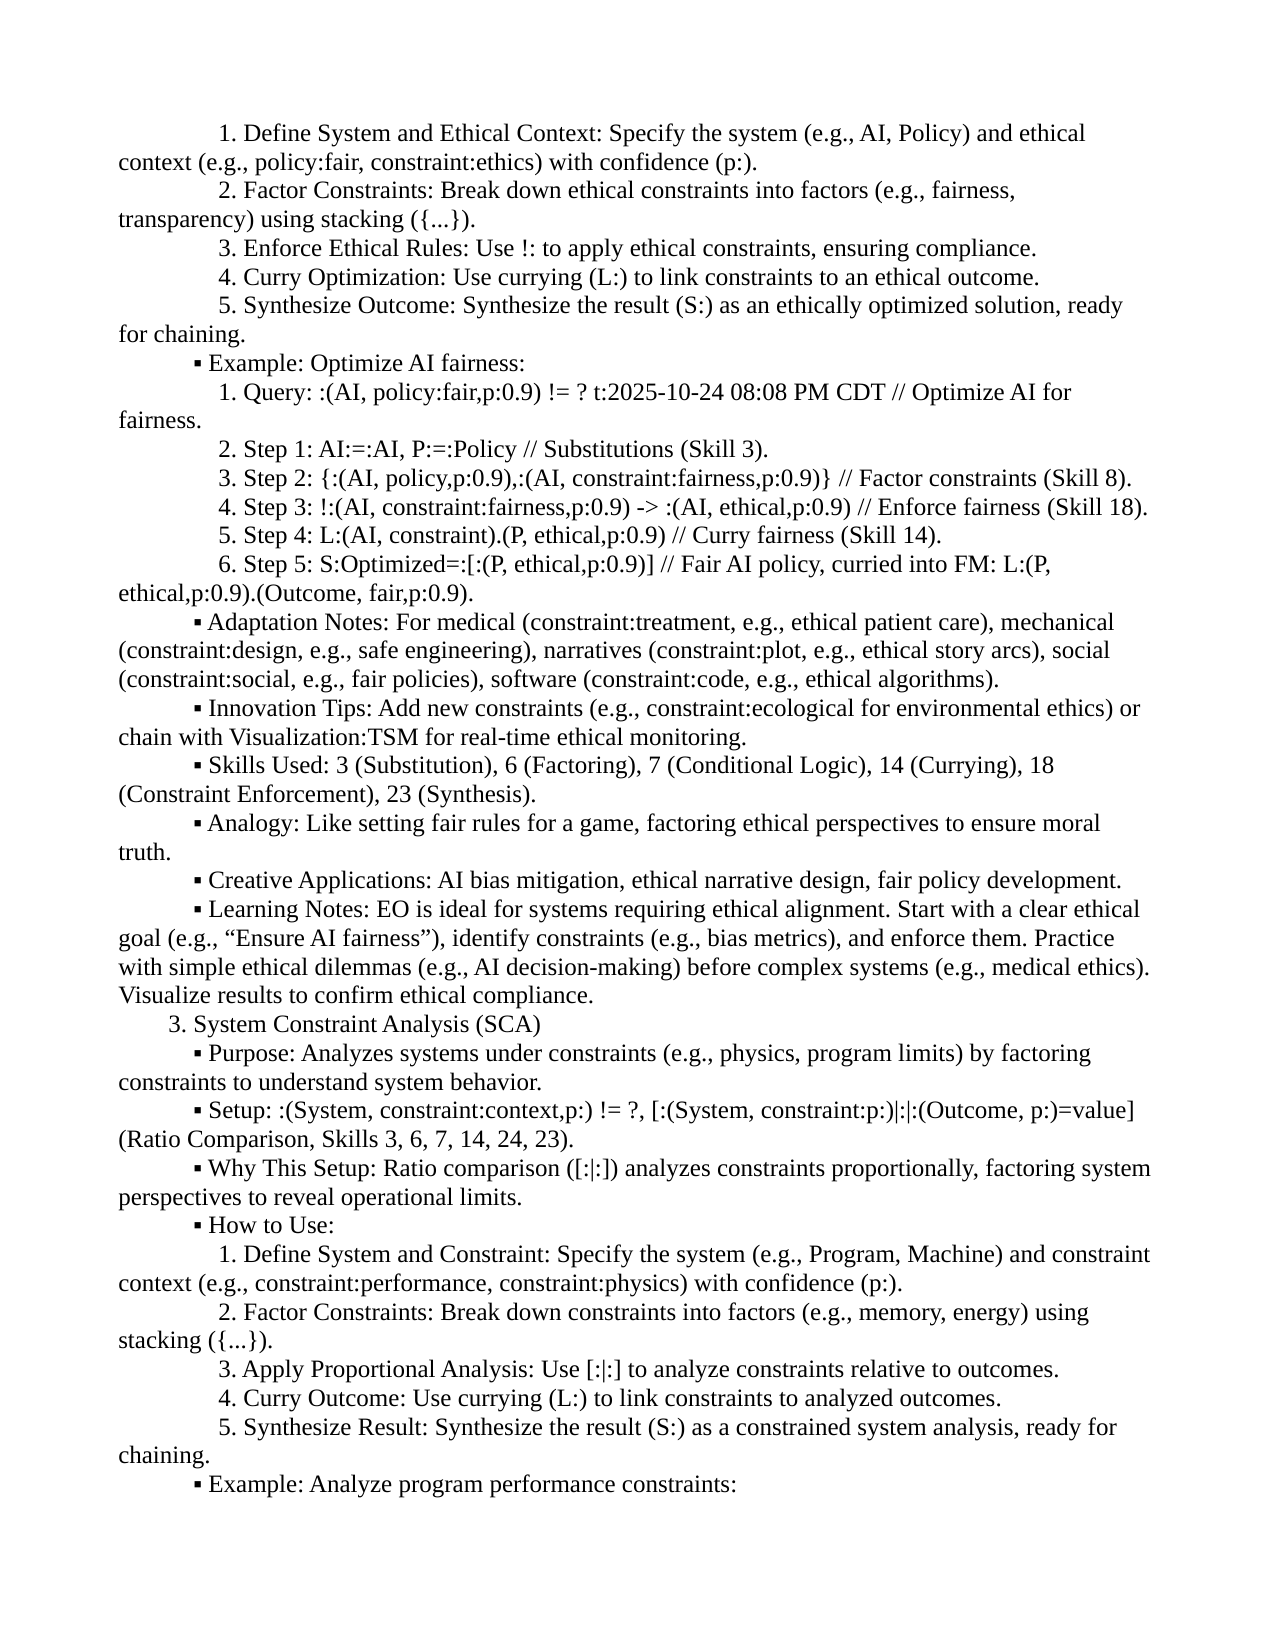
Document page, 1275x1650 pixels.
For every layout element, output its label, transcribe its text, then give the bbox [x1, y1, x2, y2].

text 3. Enforce Ethical Rules: Use !: to apply ethical constraints, ensuring compliance. [118, 233, 1157, 262]
text 2. Step 1: AI:=:AI, P:=:Policy // Substitutions (Skill 3). [118, 434, 1157, 463]
text ▪ How to Use: [118, 1211, 1157, 1239]
text 6. Step 5: S:Optimized=:[:(P, ethical,p:0.9)] // Fair AI policy, curried into FM: L:(P, ethical,p:0.9).(Outcome, fair,p:0.9). [118, 549, 1157, 607]
text 4. Curry Optimization: Use currying (L:) to link constraints to an ethical outcome. [118, 262, 1157, 291]
text 1. Query: :(AI, policy:fair,p:0.9) != ? t:2025-10-24 08:08 PM CDT // Optimize AI for fairness. [118, 377, 1157, 434]
text ▪ Example: Optimize AI fairness: [118, 348, 1157, 377]
text ▪ Creative Applications: AI bias mitigation, ethical narrative design, fair policy development. [118, 866, 1157, 894]
text ▪ Example: Analyze program performance constraints: [118, 1469, 1157, 1498]
text 4. Curry Outcome: Use currying (L:) to link constraints to analyzed outcomes. [118, 1383, 1157, 1412]
text 1. Define System and Ethical Context: Specify the system (e.g., AI, Policy) and ethical context (e.g., policy:fair, constraint:ethics) with confidence (p:). [118, 118, 1157, 176]
text 2. Factor Constraints: Break down constraints into factors (e.g., memory, energy) using stacking ({...}). [118, 1297, 1157, 1354]
text 1. Define System and Constraint: Specify the system (e.g., Program, Machine) and constraint context (e.g., constraint:performance, constraint:physics) with confidence (p:). [118, 1239, 1157, 1297]
text ▪ Why This Setup: Ratio comparison ([:|:]) analyzes constraints proportionally, factoring system perspectives to reveal operational limits. [118, 1153, 1157, 1211]
text ▪ Purpose: Analyzes systems under constraints (e.g., physics, program limits) by factoring constraints to understand system behavior. [118, 1038, 1157, 1096]
text 3. Step 2: {:(AI, policy,p:0.9),:(AI, constraint:fairness,p:0.9)} // Factor constraints (Skill 8). [118, 463, 1157, 492]
text ▪ Learning Notes: EO is ideal for systems requiring ethical alignment. Start with a clear ethical goal (e.g., “Ensure AI fairness”), identify constraints (e.g., bias metrics), and enforce them. Practice with simple ethical dilemmas (e.g., AI decision-making) before complex systems (e.g., medical ethics). Visualize results to confirm ethical compliance. [118, 894, 1157, 1009]
text ▪ Adaptation Notes: For medical (constraint:treatment, e.g., ethical patient care), mechanical (constraint:design, e.g., safe engineering), narratives (constraint:plot, e.g., ethical story arcs), social (constraint:social, e.g., fair policies), software (constraint:code, e.g., ethical algorithms). [118, 607, 1157, 693]
text 3. Apply Proportional Analysis: Use [:|:] to analyze constraints relative to outcomes. [118, 1354, 1157, 1383]
text 3. System Constraint Analysis (SCA) [118, 1009, 1157, 1038]
text 2. Factor Constraints: Break down ethical constraints into factors (e.g., fairness, transparency) using stacking ({...}). [118, 176, 1157, 233]
text ▪ Innovation Tips: Add new constraints (e.g., constraint:ecological for environmental ethics) or chain with Visualization:TSM for real-time ethical monitoring. [118, 693, 1157, 751]
text ▪ Analogy: Like setting fair rules for a game, factoring ethical perspectives to ensure moral truth. [118, 808, 1157, 866]
text ▪ Skills Used: 3 (Substitution), 6 (Factoring), 7 (Conditional Logic), 14 (Currying), 18 (Constraint Enforcement), 23 (Synthesis). [118, 751, 1157, 808]
text 5. Step 4: L:(AI, constraint).(P, ethical,p:0.9) // Curry fairness (Skill 14). [118, 521, 1157, 549]
text 5. Synthesize Result: Synthesize the result (S:) as a constrained system analysis, ready for chaining. [118, 1412, 1157, 1469]
text ▪ Setup: :(System, constraint:context,p:) != ?, [:(System, constraint:p:)|:|:(Outcome, p:)=value] (Ratio Comparison, Skills 3, 6, 7, 14, 24, 23). [118, 1096, 1157, 1153]
text 4. Step 3: !:(AI, constraint:fairness,p:0.9) -> :(AI, ethical,p:0.9) // Enforce fairness (Skill 18). [118, 492, 1157, 521]
text 5. Synthesize Outcome: Synthesize the result (S:) as an ethically optimized solution, ready for chaining. [118, 291, 1157, 348]
